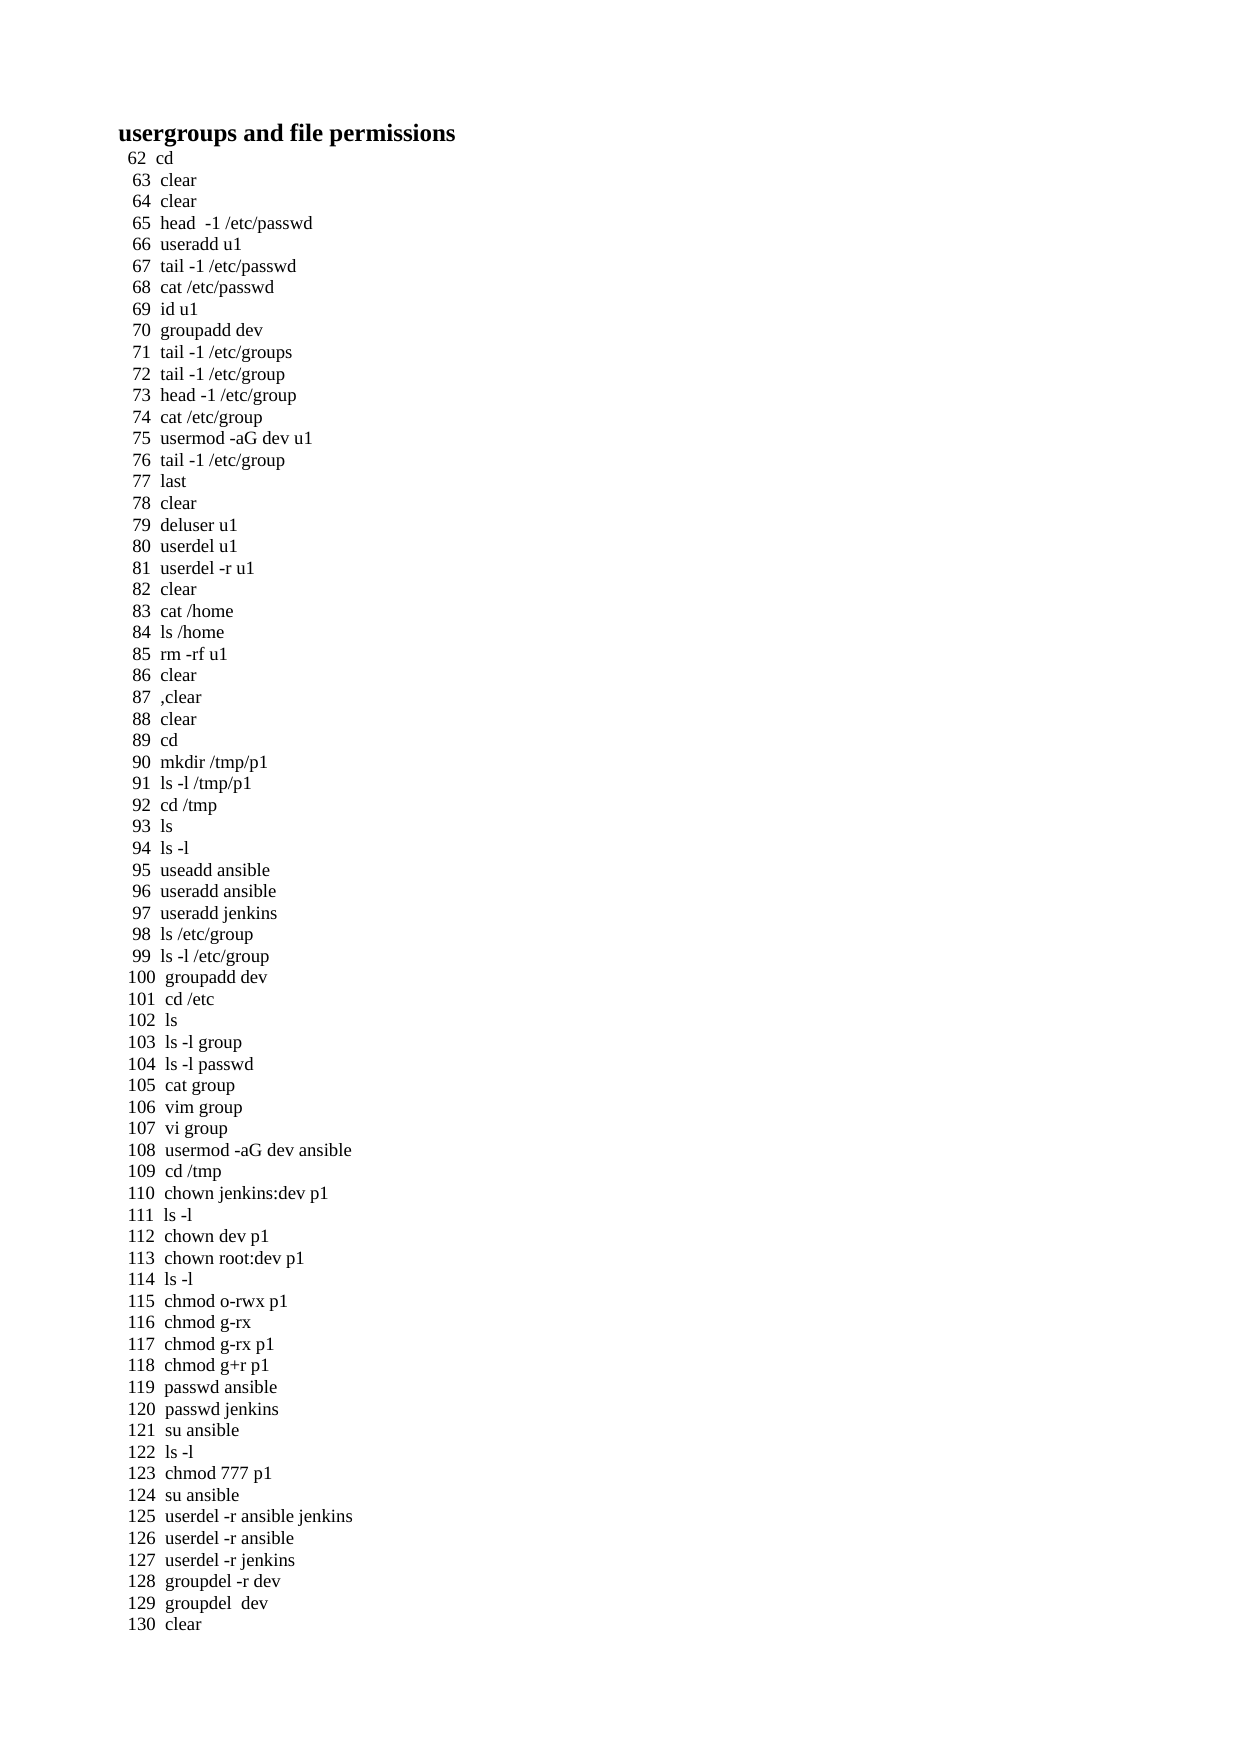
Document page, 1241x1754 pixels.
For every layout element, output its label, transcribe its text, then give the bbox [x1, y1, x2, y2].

text 66 useradd u1 [118, 233, 1122, 255]
text 91 ls -l /tmp/p1 [118, 772, 1122, 794]
text 87 ,clear [118, 686, 1122, 707]
text 73 head -1 /etc/group [118, 384, 1122, 406]
text 112 chown dev p1 [118, 1225, 1122, 1247]
text 94 ls -l [118, 837, 1122, 858]
text 84 ls /home [118, 621, 1122, 643]
text 124 su ansible [118, 1484, 1122, 1505]
text 128 groupdel -r dev [118, 1570, 1122, 1592]
text 115 chmod o-rwx p1 [118, 1290, 1122, 1311]
text 127 userdel -r jenkins [118, 1548, 1122, 1570]
text 71 tail -1 /etc/groups [118, 341, 1122, 362]
text 109 cd /tmp [118, 1160, 1122, 1182]
text 117 chmod g-rx p1 [118, 1333, 1122, 1354]
text 76 tail -1 /etc/group [118, 449, 1122, 470]
text 121 su ansible [118, 1419, 1122, 1441]
text 77 last [118, 470, 1122, 492]
text 65 head -1 /etc/passwd [118, 212, 1122, 233]
text 108 usermod -aG dev ansible [118, 1139, 1122, 1160]
text 79 deluser u1 [118, 513, 1122, 535]
text 75 usermod -aG dev u1 [118, 427, 1122, 449]
text 104 ls -l passwd [118, 1052, 1122, 1074]
text 72 tail -1 /etc/group [118, 362, 1122, 384]
text 114 ls -l [118, 1268, 1122, 1290]
text 82 clear [118, 578, 1122, 600]
text 68 cat /etc/passwd [118, 276, 1122, 298]
text 100 groupadd dev [118, 966, 1122, 988]
text 101 cd /etc [118, 988, 1122, 1009]
text 74 cat /etc/group [118, 406, 1122, 427]
text 62 cd [118, 147, 1122, 168]
text 67 tail -1 /etc/passwd [118, 255, 1122, 276]
text 116 chmod g-rx [118, 1311, 1122, 1333]
text 106 vim group [118, 1096, 1122, 1117]
text 80 userdel u1 [118, 535, 1122, 557]
text 105 cat group [118, 1074, 1122, 1096]
text 95 useadd ansible [118, 858, 1122, 880]
text 119 passwd ansible [118, 1376, 1122, 1397]
text 96 useradd ansible [118, 880, 1122, 902]
text 113 chown root:dev p1 [118, 1247, 1122, 1268]
text 120 passwd jenkins [118, 1397, 1122, 1419]
text 92 cd /tmp [118, 794, 1122, 815]
text 64 clear [118, 190, 1122, 212]
text 107 vi group [118, 1117, 1122, 1139]
text 90 mkdir /tmp/p1 [118, 751, 1122, 772]
text 69 id u1 [118, 298, 1122, 319]
text 89 cd [118, 729, 1122, 751]
text 98 ls /etc/group [118, 923, 1122, 945]
text 81 userdel -r u1 [118, 557, 1122, 578]
text 129 groupdel dev [118, 1592, 1122, 1613]
text 63 clear [118, 168, 1122, 190]
text 122 ls -l [118, 1441, 1122, 1462]
text 97 useradd jenkins [118, 902, 1122, 923]
text 99 ls -l /etc/group [118, 945, 1122, 966]
text 85 rm -rf u1 [118, 643, 1122, 664]
text 111 ls -l [118, 1203, 1122, 1225]
text 126 userdel -r ansible [118, 1527, 1122, 1548]
text 83 cat /home [118, 600, 1122, 621]
text usergroups and file permissions [118, 118, 1122, 147]
text 125 userdel -r ansible jenkins [118, 1505, 1122, 1527]
text 102 ls [118, 1009, 1122, 1031]
text 88 clear [118, 707, 1122, 729]
text 78 clear [118, 492, 1122, 513]
text 130 clear [118, 1613, 1122, 1635]
text 123 chmod 777 p1 [118, 1462, 1122, 1484]
text 70 groupadd dev [118, 319, 1122, 341]
text 103 ls -l group [118, 1031, 1122, 1052]
text 110 chown jenkins:dev p1 [118, 1182, 1122, 1203]
text 93 ls [118, 815, 1122, 837]
text 86 clear [118, 664, 1122, 686]
text 118 chmod g+r p1 [118, 1354, 1122, 1376]
